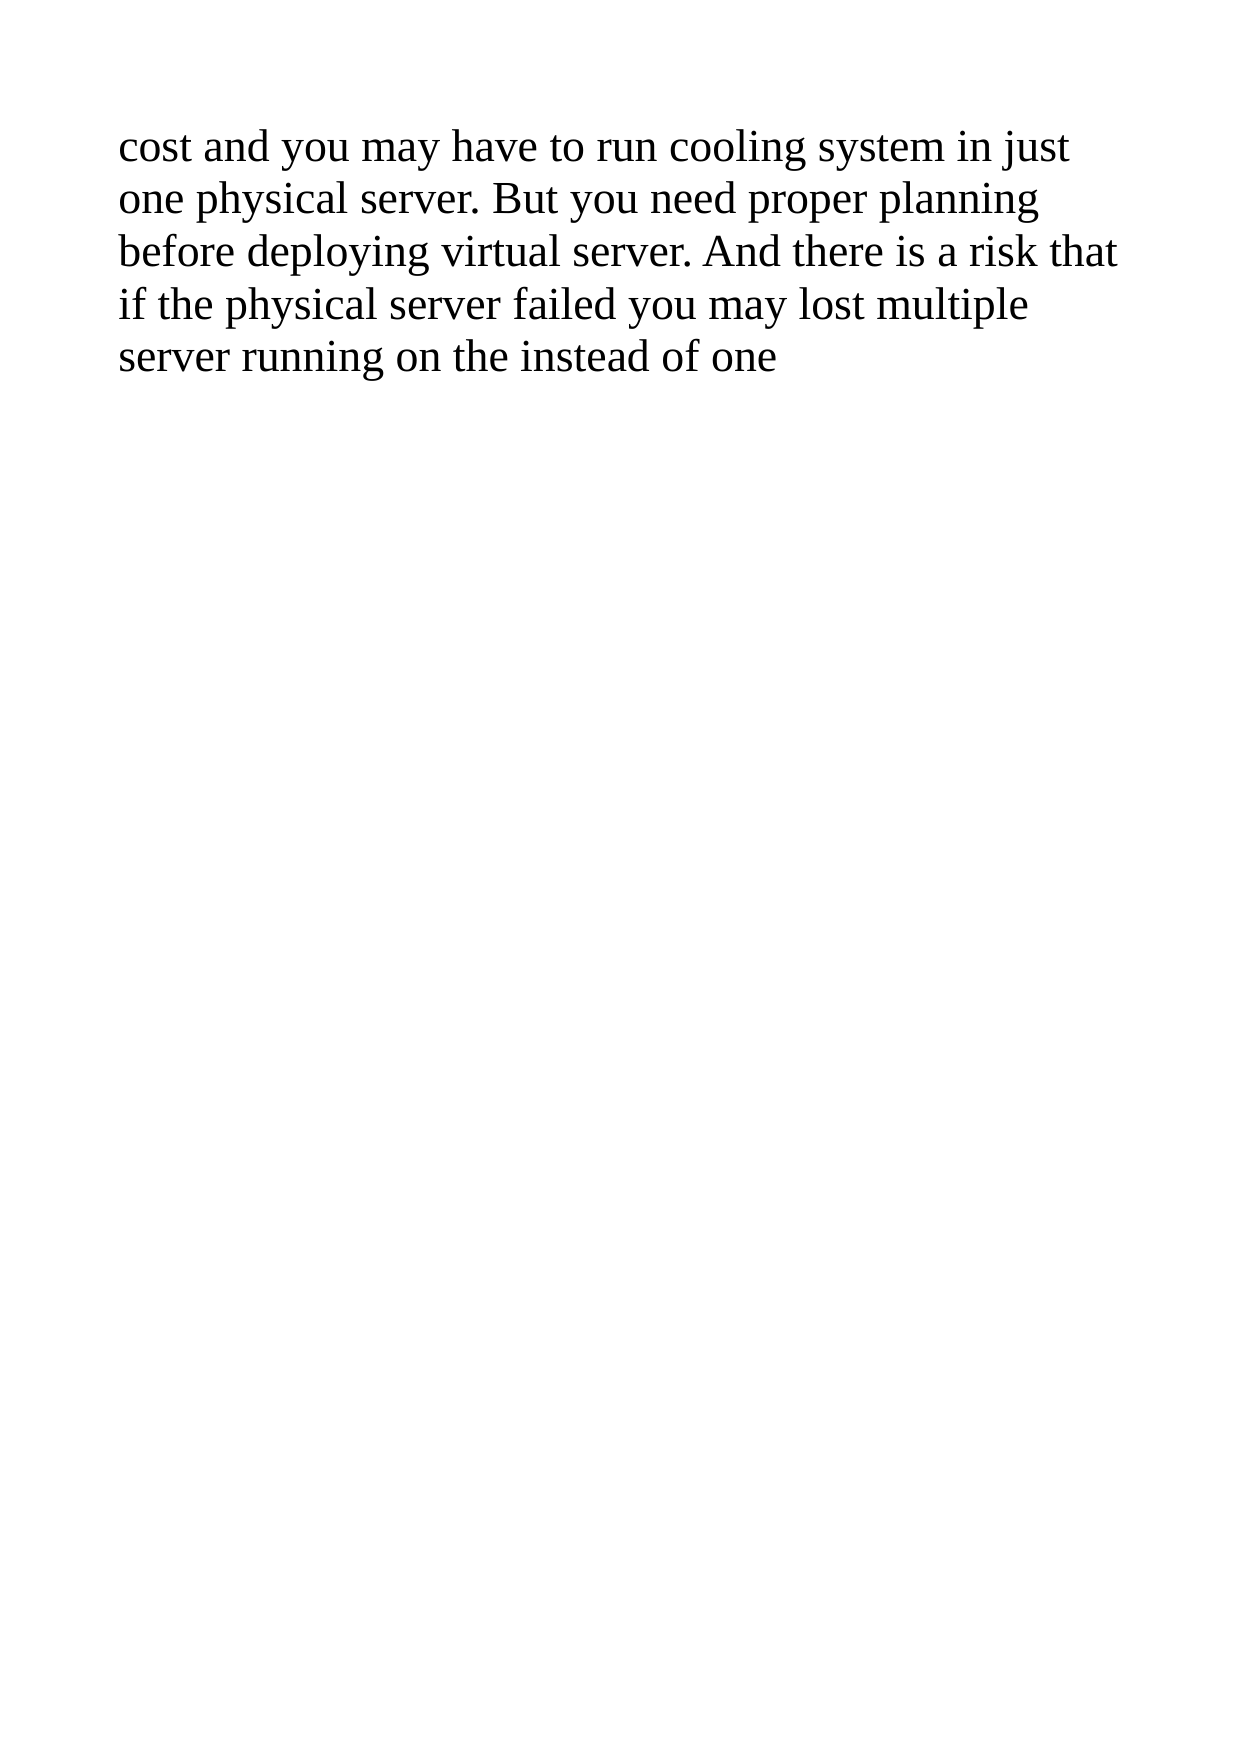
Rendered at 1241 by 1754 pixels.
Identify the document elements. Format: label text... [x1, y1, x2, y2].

text cost and you may have to run cooling system in just one physical server. But you need proper planning before deploying virtual server. And there is a risk that if the physical server failed you may lost multiple server running on the instead of one [118, 118, 1122, 382]
